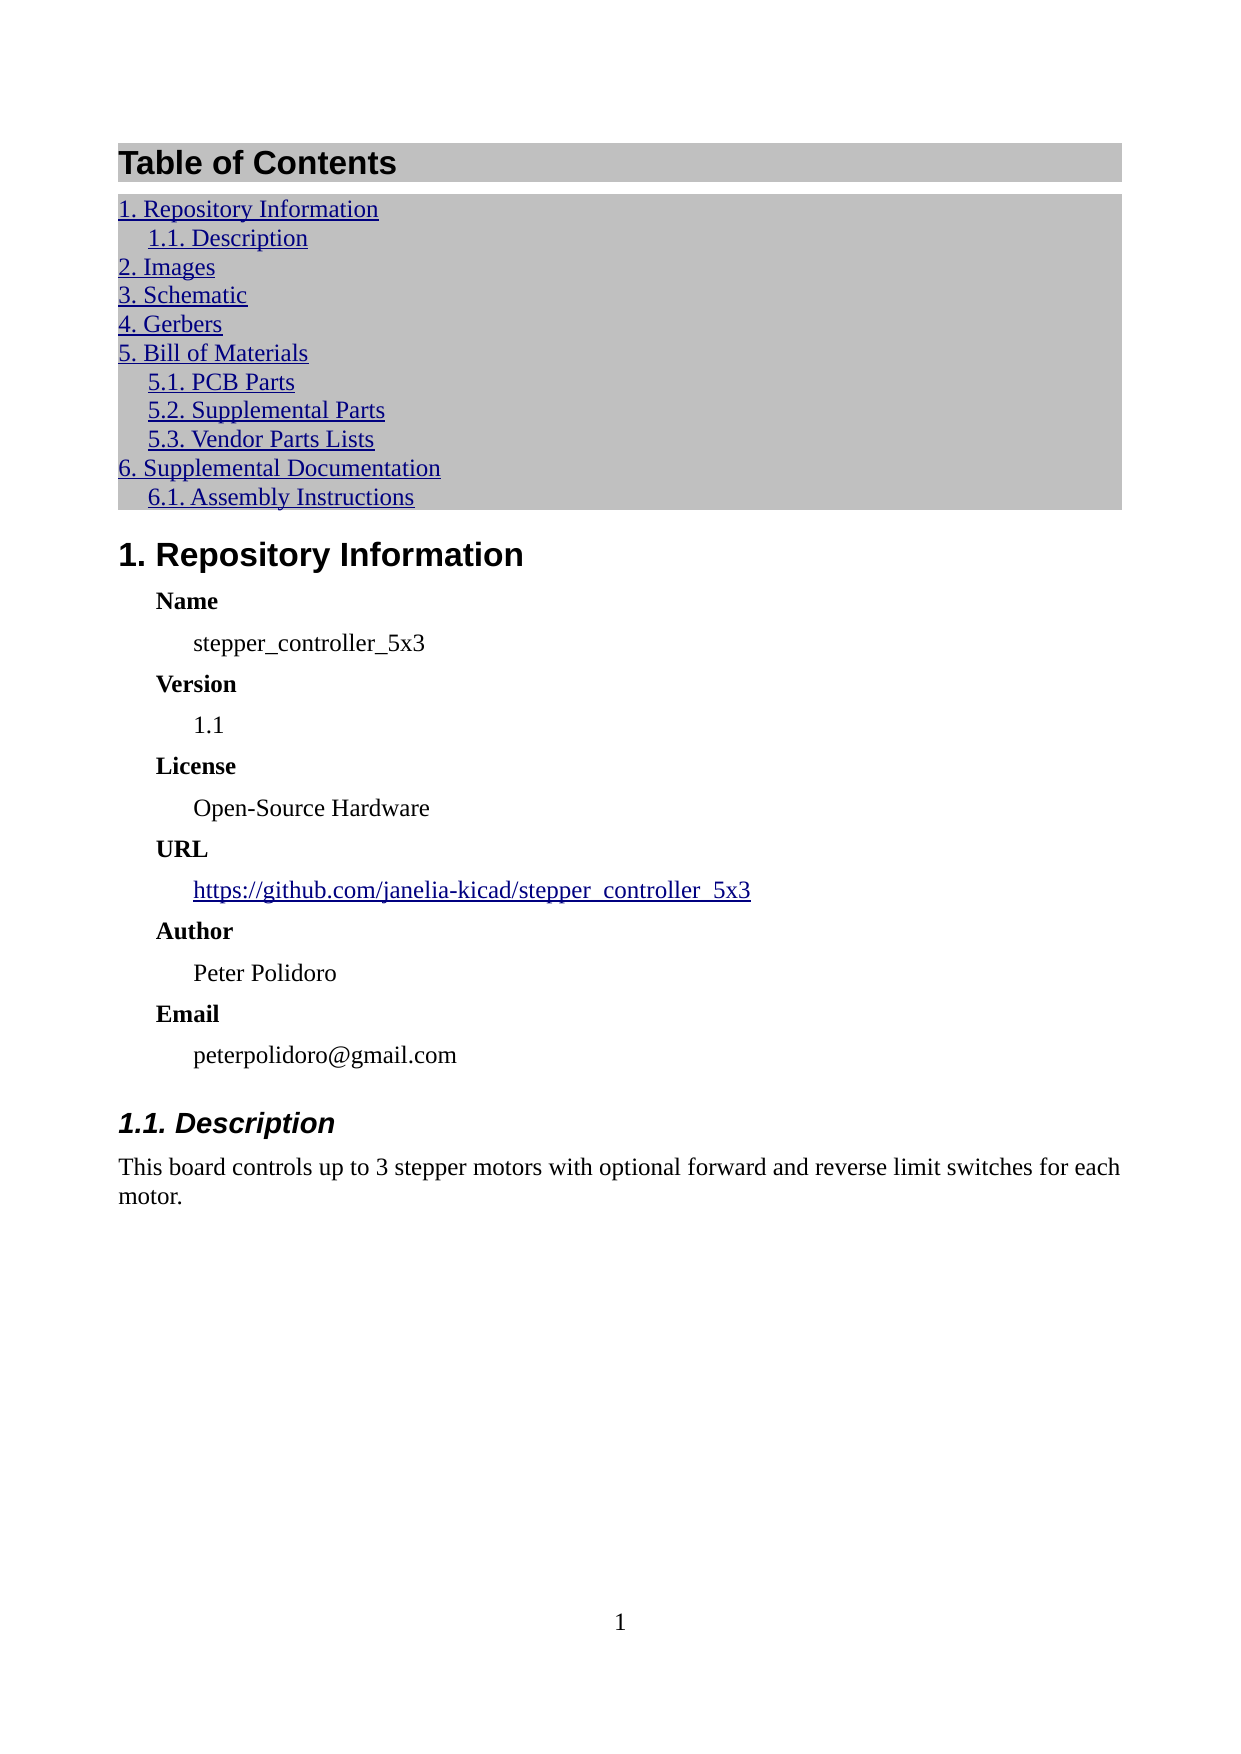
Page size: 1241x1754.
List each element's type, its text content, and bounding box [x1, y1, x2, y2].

text 1. Repository Information [118, 194, 1122, 223]
list License [118, 751, 1122, 780]
list peterpolidoro@gmail.com [118, 1040, 1122, 1069]
text 5. Bill of Materials [118, 338, 1122, 367]
text 6. Supplemental Documentation [118, 453, 1122, 482]
text 1.1. Description [148, 223, 1122, 252]
text 6.1. Assembly Instructions [148, 482, 1122, 510]
text 5.2. Supplemental Parts [148, 395, 1122, 424]
text 3. Schematic [118, 280, 1122, 309]
list Open-Source Hardware [118, 793, 1122, 821]
list Version [118, 669, 1122, 698]
list 1.1 [118, 710, 1122, 739]
subtitle Repository Information [118, 535, 1122, 574]
text 4. Gerbers [118, 309, 1122, 338]
list stepper_controller_5x3 [118, 628, 1122, 656]
text This board controls up to 3 stepper motors with optional forward and reverse limit switches for each motor. [118, 1152, 1122, 1210]
text 5.1. PCB Parts [148, 367, 1122, 395]
text 5.3. Vendor Parts Lists [148, 424, 1122, 453]
subtitle Description [118, 1106, 1122, 1140]
subtitle Table of Contents [118, 143, 1122, 182]
text 2. Images [118, 252, 1122, 280]
list Email [118, 999, 1122, 1028]
list URL [118, 834, 1122, 863]
list Author [118, 916, 1122, 945]
list Peter Polidoro [118, 958, 1122, 986]
list https://github.com/janelia-kicad/stepper_controller_5x3 [118, 875, 1122, 904]
list Name [118, 586, 1122, 615]
